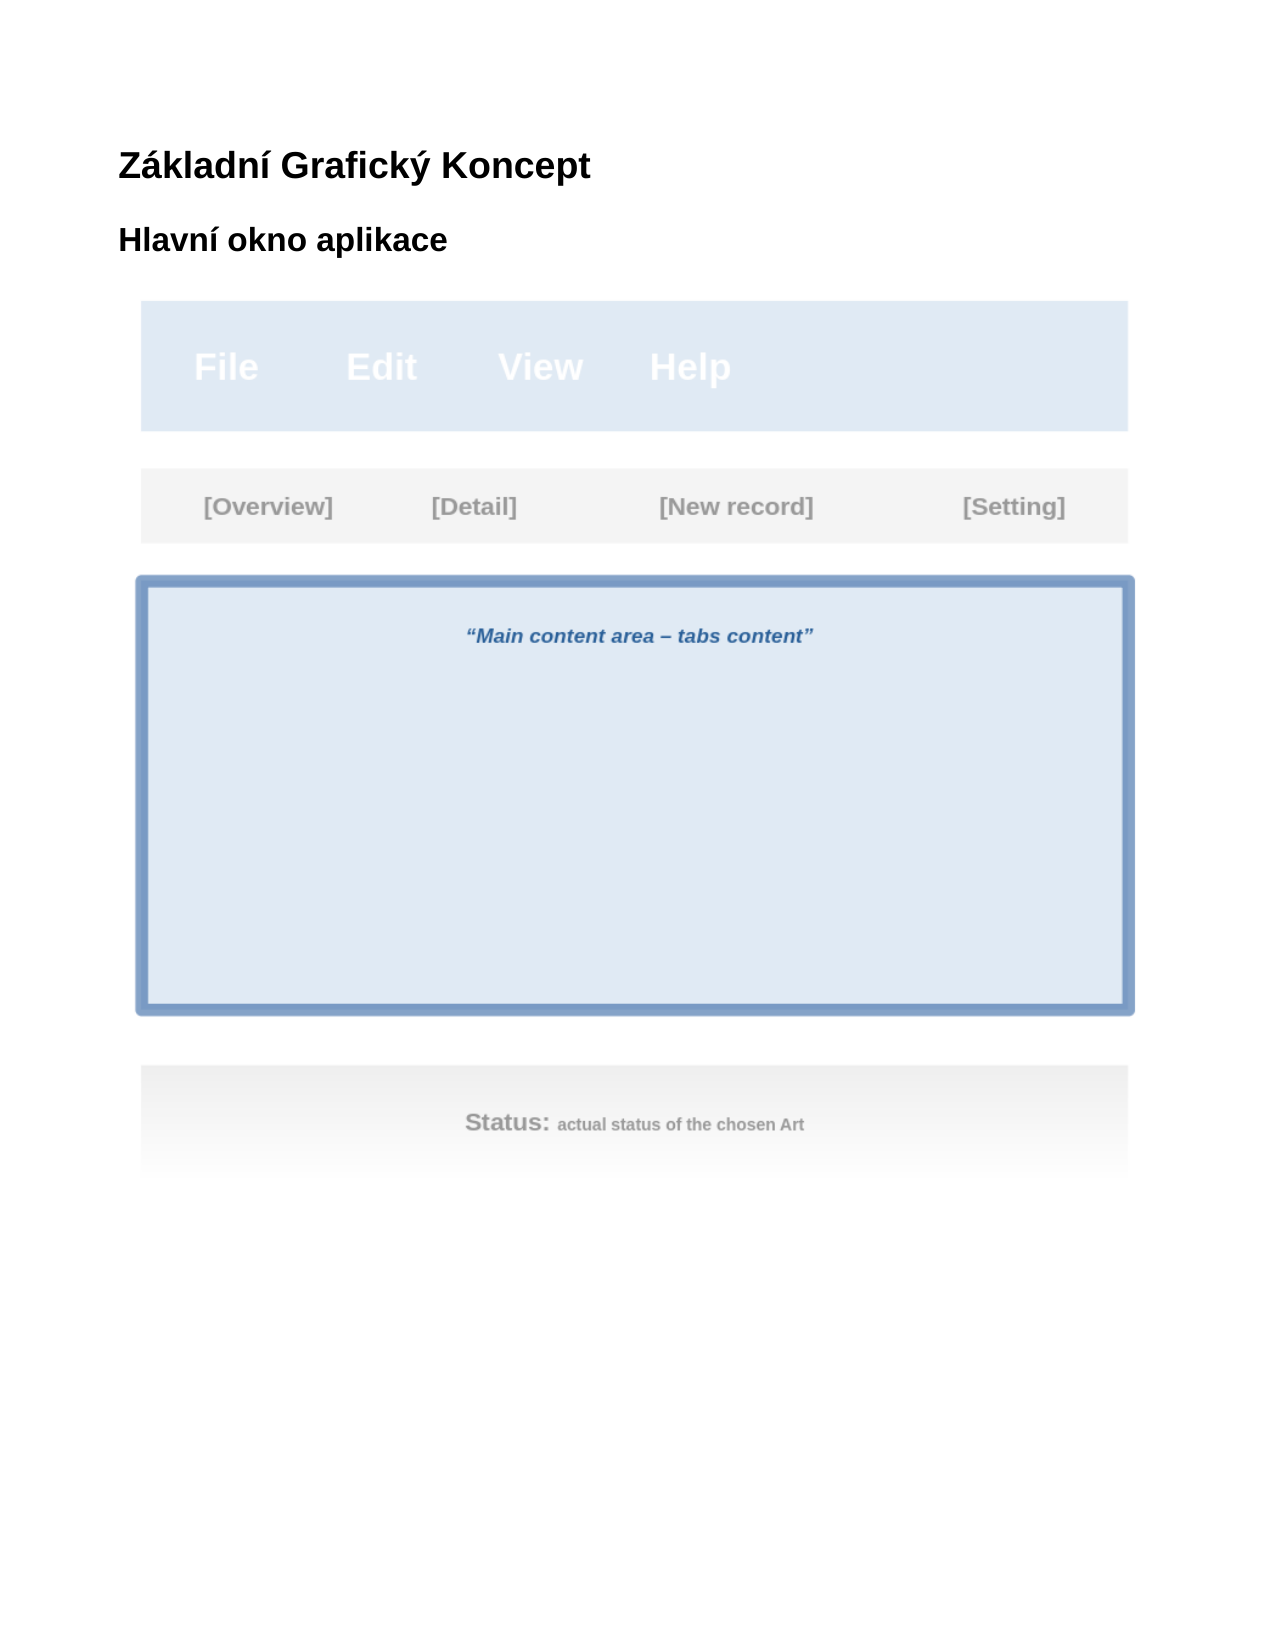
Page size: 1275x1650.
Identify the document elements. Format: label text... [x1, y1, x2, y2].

subtitle Hlavní okno aplikace [118, 219, 1157, 258]
subtitle Základní Grafický Koncept [118, 143, 1157, 186]
picture [118, 270, 1157, 1268]
